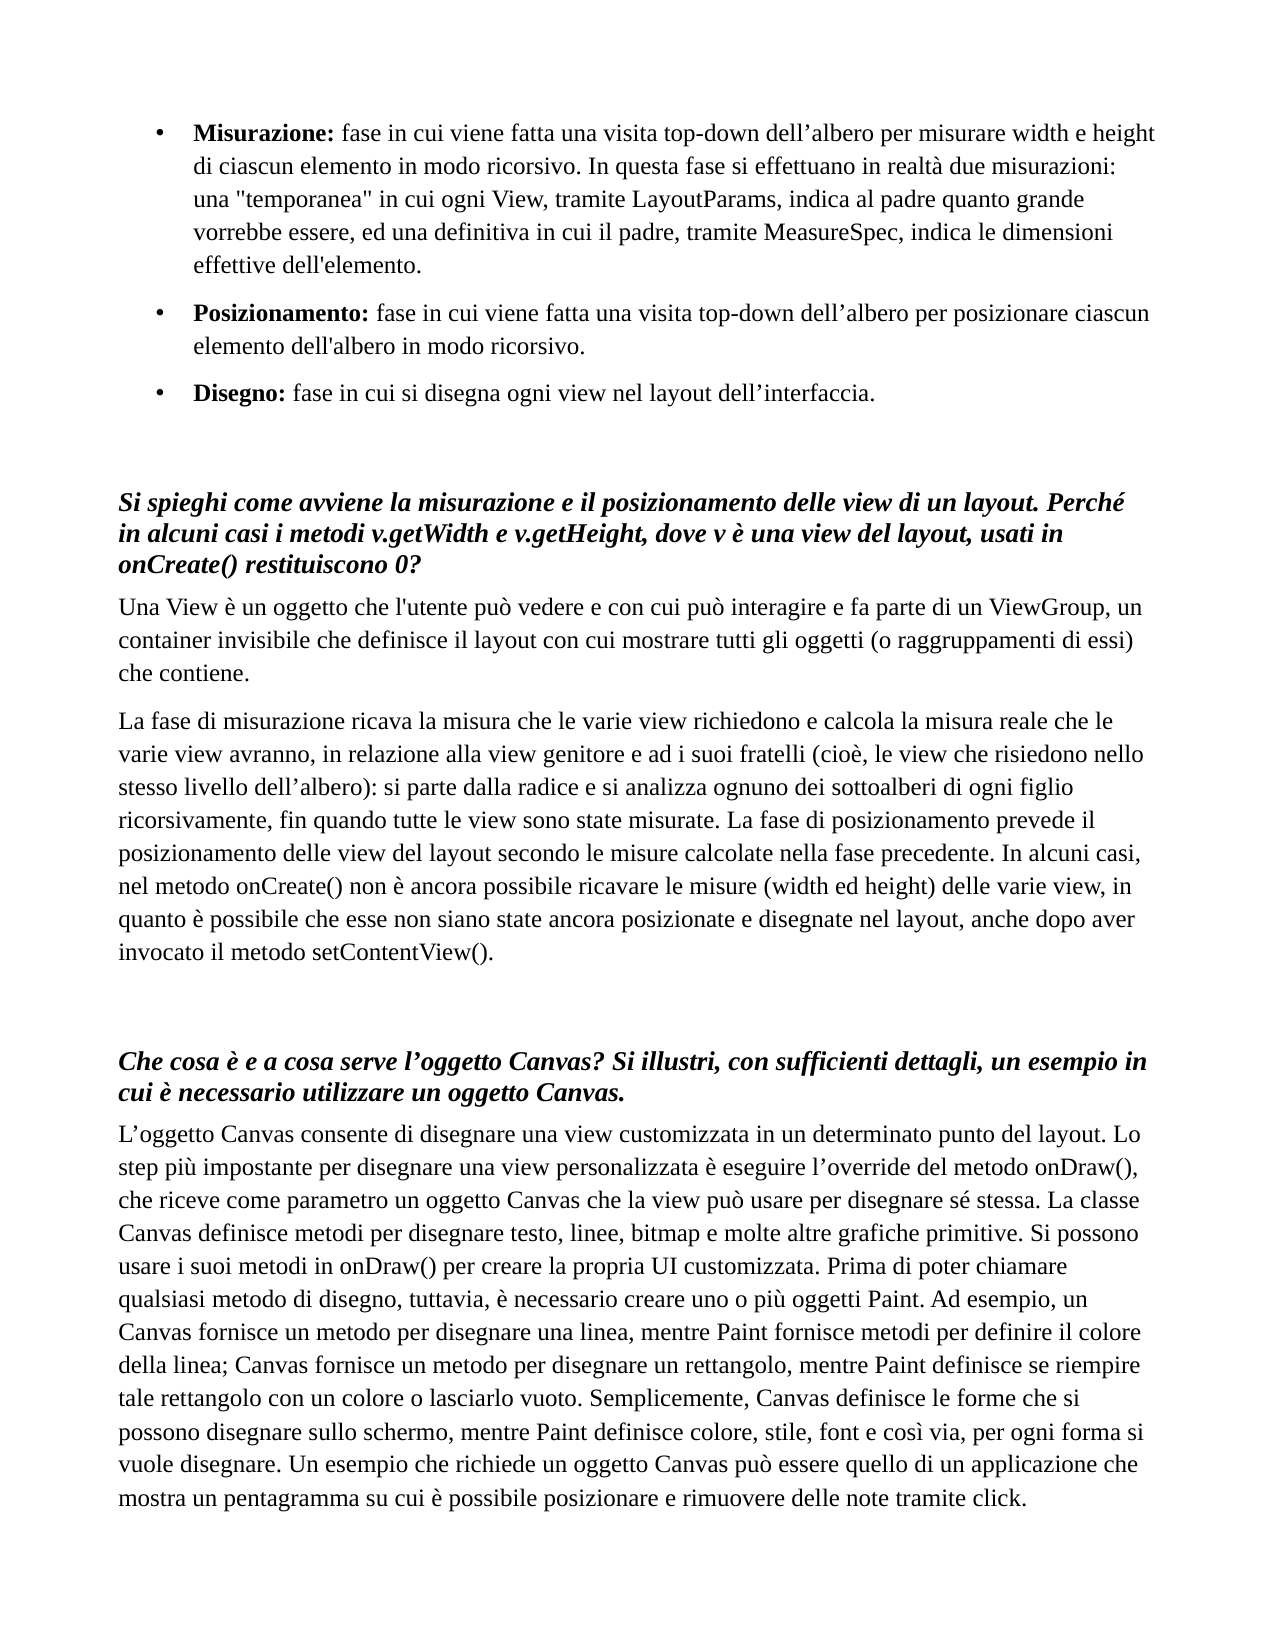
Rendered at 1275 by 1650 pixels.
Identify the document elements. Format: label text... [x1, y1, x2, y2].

text La fase di misurazione ricava la misura che le varie view richiedono e calcola la misura reale che le varie view avranno, in relazione alla view genitore e ad i suoi fratelli (cioè, le view che risiedono nello stesso livello dell’albero): si parte dalla radice e si analizza ognuno dei sottoalberi di ogni figlio ricorsivamente, fin quando tutte le view sono state misurate. La fase di posizionamento prevede il posizionamento delle view del layout secondo le misure calcolate nella fase precedente. In alcuni casi, nel metodo onCreate() non è ancora possibile ricavare le misure (width ed height) delle varie view, in quanto è possibile che esse non siano state ancora posizionate e disegnate nel layout, anche dopo aver invocato il metodo setContentView(). [118, 706, 1157, 966]
subtitle Che cosa è e a cosa serve l’oggetto Canvas? Si illustri, con sufficienti dettagli, un esempio in cui è necessario utilizzare un oggetto Canvas. [118, 1044, 1157, 1107]
list Disegno: fase in cui si disegna ogni view nel layout dell’interfaccia. [156, 378, 1157, 407]
subtitle Si spieghi come avviene la misurazione e il posizionamento delle view di un layout. Perché in alcuni casi i metodi v.getWidth e v.getHeight, dove v è una view del layout, usati in onCreate() restituiscono 0? [118, 486, 1157, 579]
list Misurazione: fase in cui viene fatta una visita top-down dell’albero per misurare width e height di ciascun elemento in modo ricorsivo. In questa fase si effettuano in realtà due misurazioni: una "temporanea" in cui ogni View, tramite LayoutParams, indica al padre quanto grande vorrebbe essere, ed una definitiva in cui il padre, tramite MeasureSpec, indica le dimensioni effettive dell'elemento. [156, 118, 1157, 279]
text Una View è un oggetto che l'utente può vedere e con cui può interagire e fa parte di un ViewGroup, un container invisibile che definisce il layout con cui mostrare tutti gli oggetti (o raggruppamenti di essi) che contiene. [118, 592, 1157, 687]
text L’oggetto Canvas consente di disegnare una view customizzata in un determinato punto del layout. Lo step più impostante per disegnare una view personalizzata è eseguire l’override del metodo onDraw(), che riceve come parametro un oggetto Canvas che la view può usare per disegnare sé stessa. La classe Canvas definisce metodi per disegnare testo, linee, bitmap e molte altre grafiche primitive. Si possono usare i suoi metodi in onDraw() per creare la propria UI customizzata. Prima di poter chiamare qualsiasi metodo di disegno, tuttavia, è necessario creare uno o più oggetti Paint. Ad esempio, un Canvas fornisce un metodo per disegnare una linea, mentre Paint fornisce metodi per definire il colore della linea; Canvas fornisce un metodo per disegnare un rettangolo, mentre Paint definisce se riempire tale rettangolo con un colore o lasciarlo vuoto. Semplicemente, Canvas definisce le forme che si possono disegnare sullo schermo, mentre Paint definisce colore, stile, font e così via, per ogni forma si vuole disegnare. Un esempio che richiede un oggetto Canvas può essere quello di un applicazione che mostra un pentagramma su cui è possibile posizionare e rimuovere delle note tramite click. [118, 1119, 1157, 1511]
list Posizionamento: fase in cui viene fatta una visita top-down dell’albero per posizionare ciascun elemento dell'albero in modo ricorsivo. [156, 298, 1157, 359]
